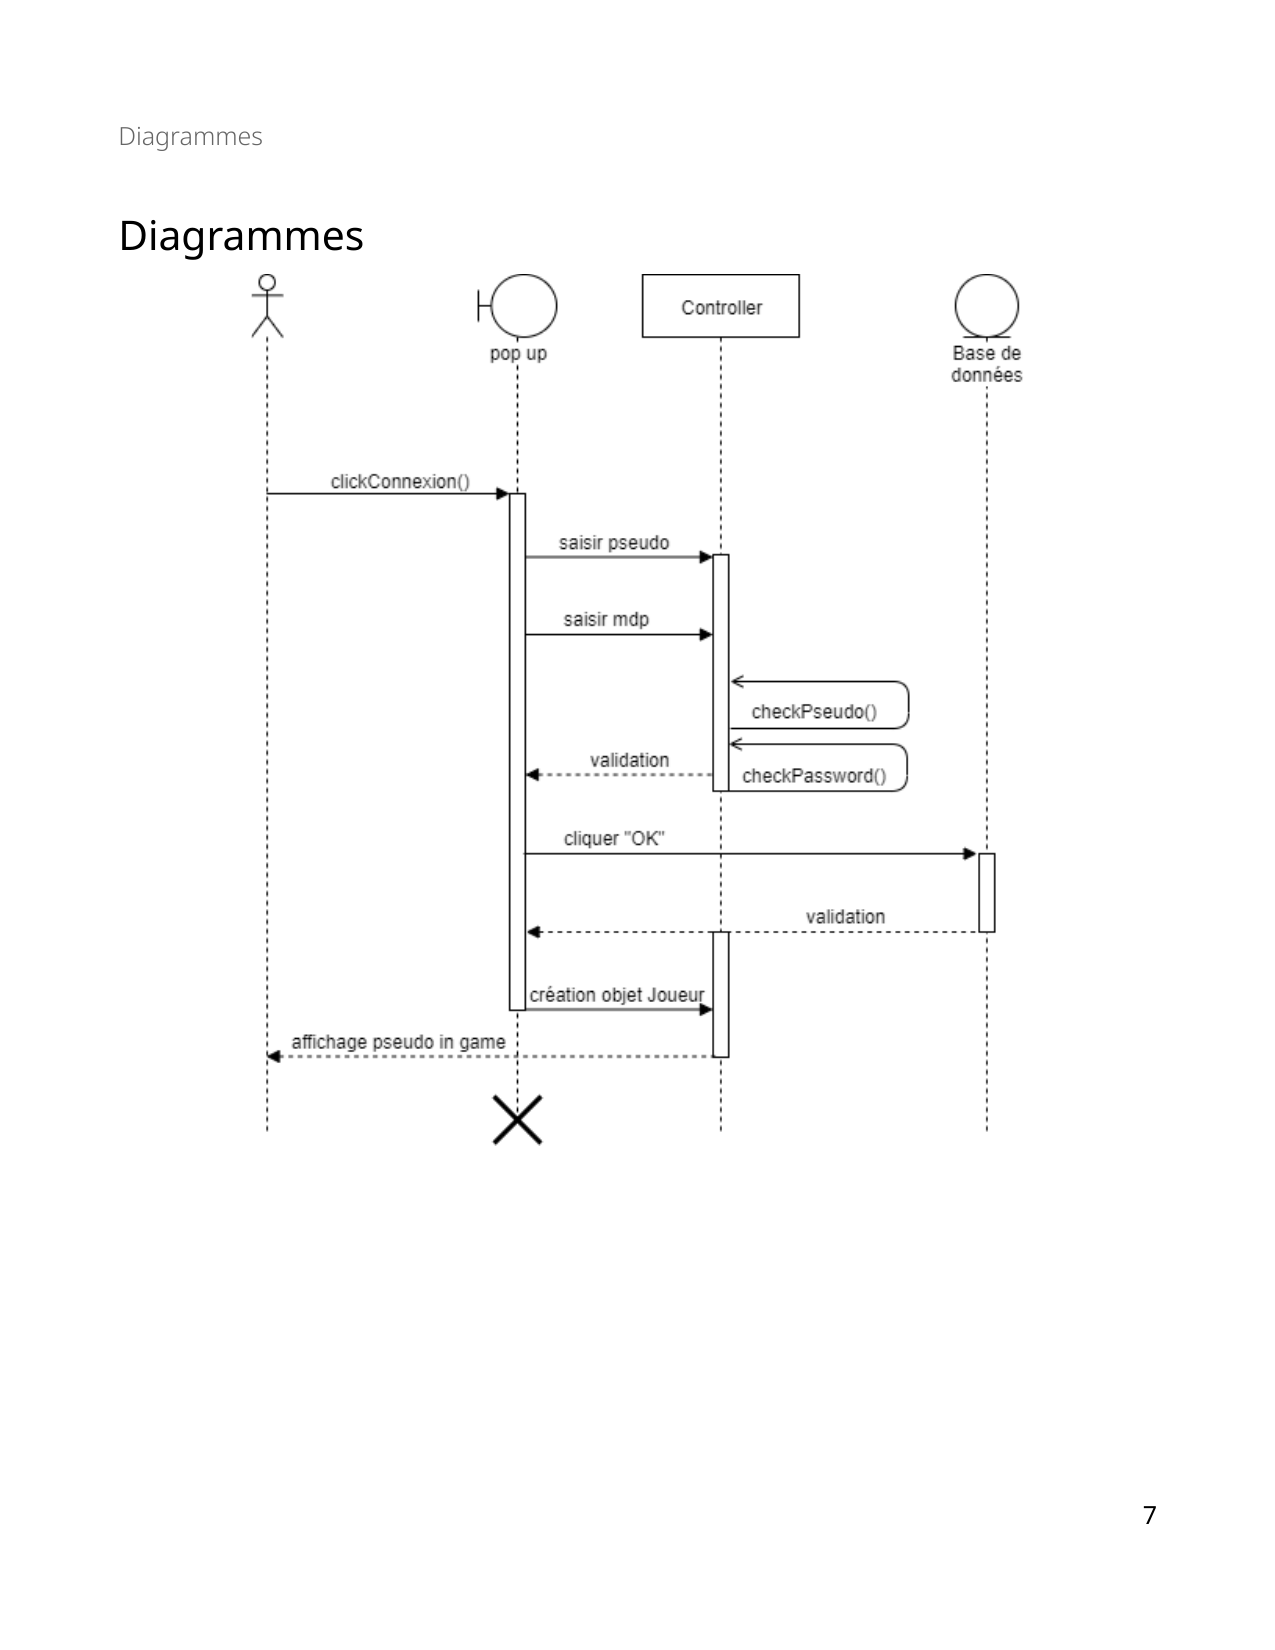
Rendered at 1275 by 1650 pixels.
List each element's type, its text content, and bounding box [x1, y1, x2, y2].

subtitle Diagrammes [118, 207, 1157, 262]
picture [251, 274, 1024, 1146]
